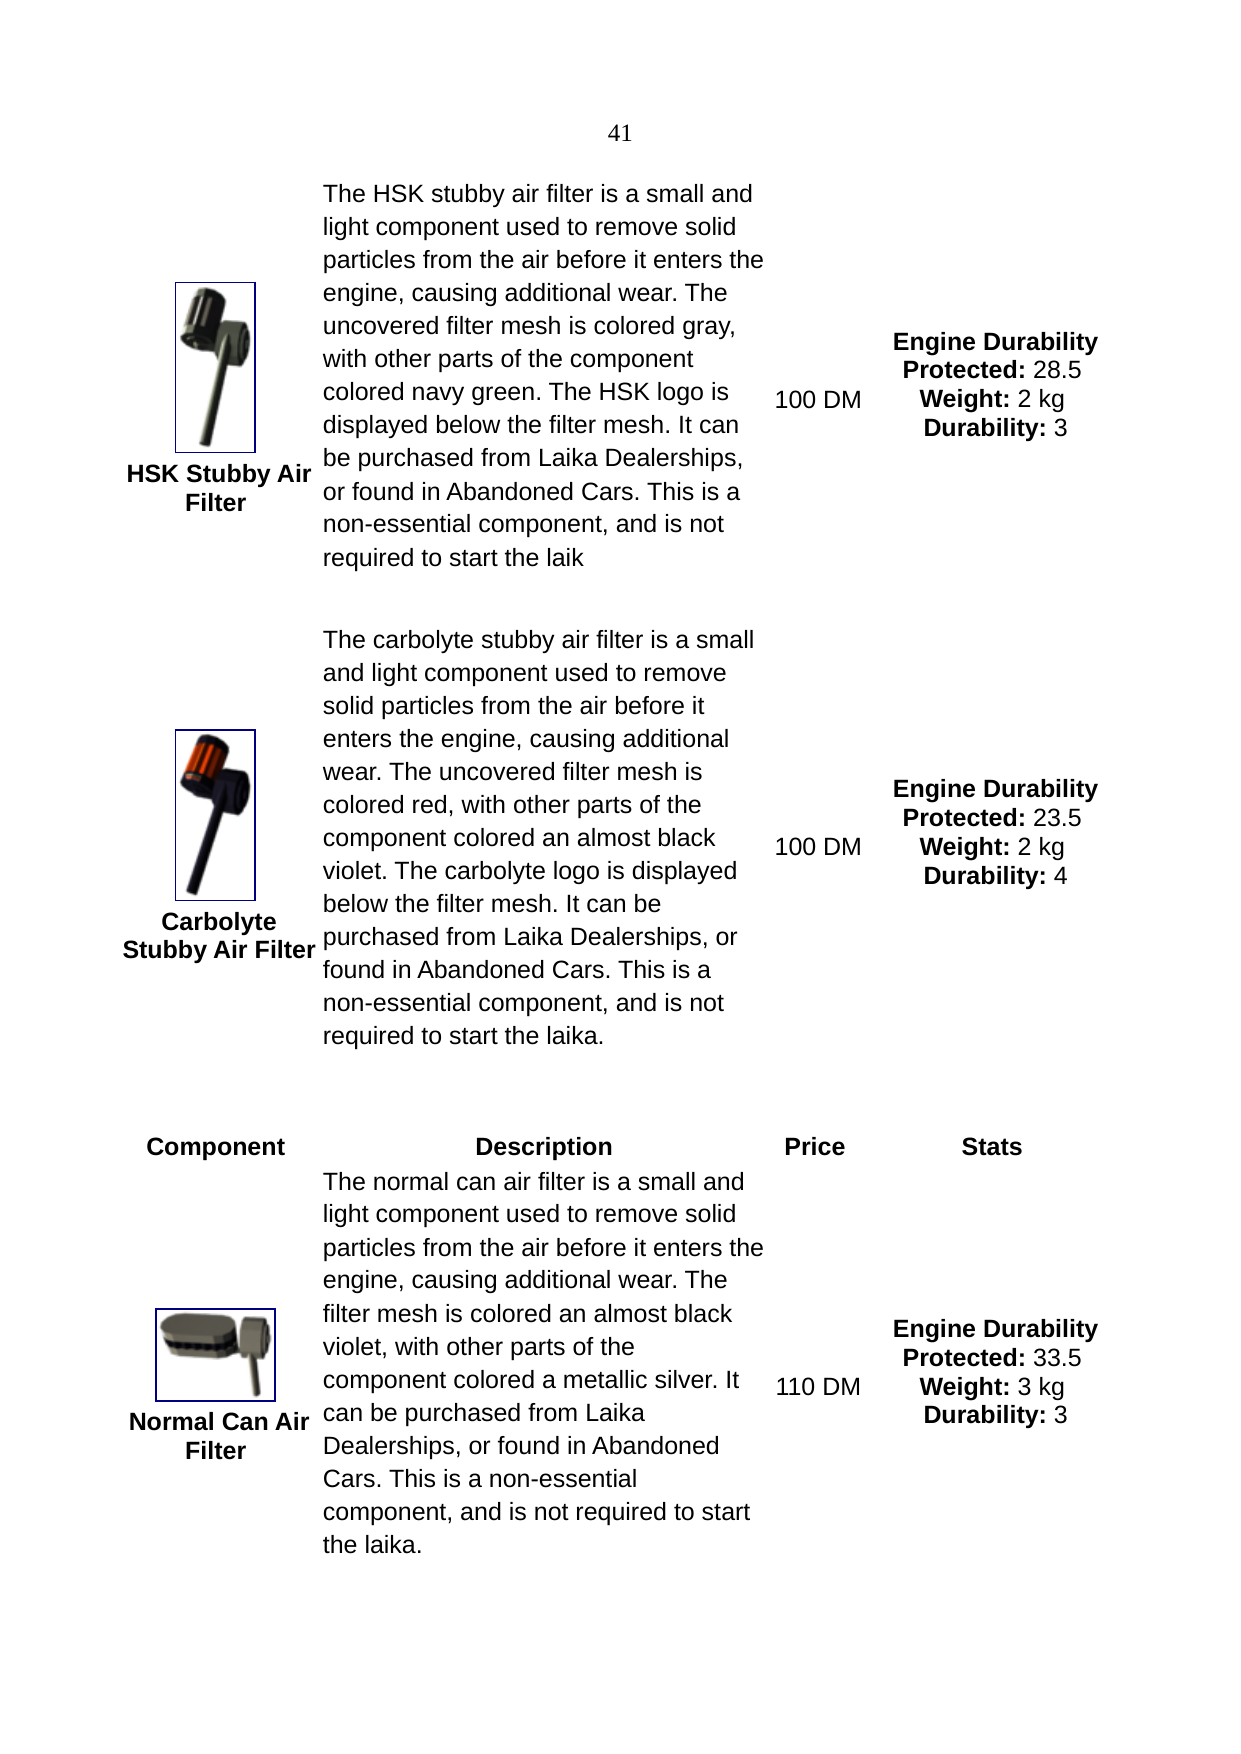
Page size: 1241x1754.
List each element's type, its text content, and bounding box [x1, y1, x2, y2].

table_cell 110 DM [768, 1164, 868, 1609]
table_cell Engine Durability Protected: 28.5 Weight: 2 kg Durability: 3 [868, 176, 1123, 622]
table_cell HSK Stubby Air Filter [118, 176, 320, 622]
table_cell Carbolyte Stubby Air Filter [118, 622, 320, 1071]
table_cell 100 DM [768, 176, 868, 622]
picture [176, 283, 254, 452]
table_header Description [320, 1129, 768, 1163]
table_cell 100 DM [768, 622, 868, 1071]
table_cell Engine Durability Protected: 33.5 Weight: 3 kg Durability: 3 [868, 1164, 1123, 1609]
table_cell The normal can air filter is a small and light component used to remove solid particles from the air before it enters the engine, causing additional wear. The filter mesh is colored an almost black violet, with other parts of the component colored a metallic silver. It can be purchased from Laika Dealerships, or found in Abandoned Cars. This is a non-essential component, and is not required to start the laika. [320, 1164, 768, 1609]
table_cell Engine Durability Protected: 23.5 Weight: 2 kg Durability: 4 [868, 622, 1123, 1071]
picture [176, 731, 254, 900]
table_cell The carbolyte stubby air filter is a small and light component used to remove solid particles from the air before it enters the engine, causing additional wear. The uncovered filter mesh is colored red, with other parts of the component colored an almost black violet. The carbolyte logo is displayed below the filter mesh. It can be purchased from Laika Dealerships, or found in Abandoned Cars. This is a non-essential component, and is not required to start the laika. [320, 622, 768, 1071]
table_header Stats [868, 1129, 1123, 1163]
table_cell Normal Can Air Filter [118, 1164, 320, 1609]
picture [157, 1310, 274, 1400]
table_header Component [118, 1129, 320, 1163]
table_cell The HSK stubby air filter is a small and light component used to remove solid particles from the air before it enters the engine, causing additional wear. The uncovered filter mesh is colored gray, with other parts of the component colored navy green. The HSK logo is displayed below the filter mesh. It can be purchased from Laika Dealerships, or found in Abandoned Cars. This is a non-essential component, and is not required to start the laik [320, 176, 768, 622]
table_header Price [768, 1129, 868, 1163]
